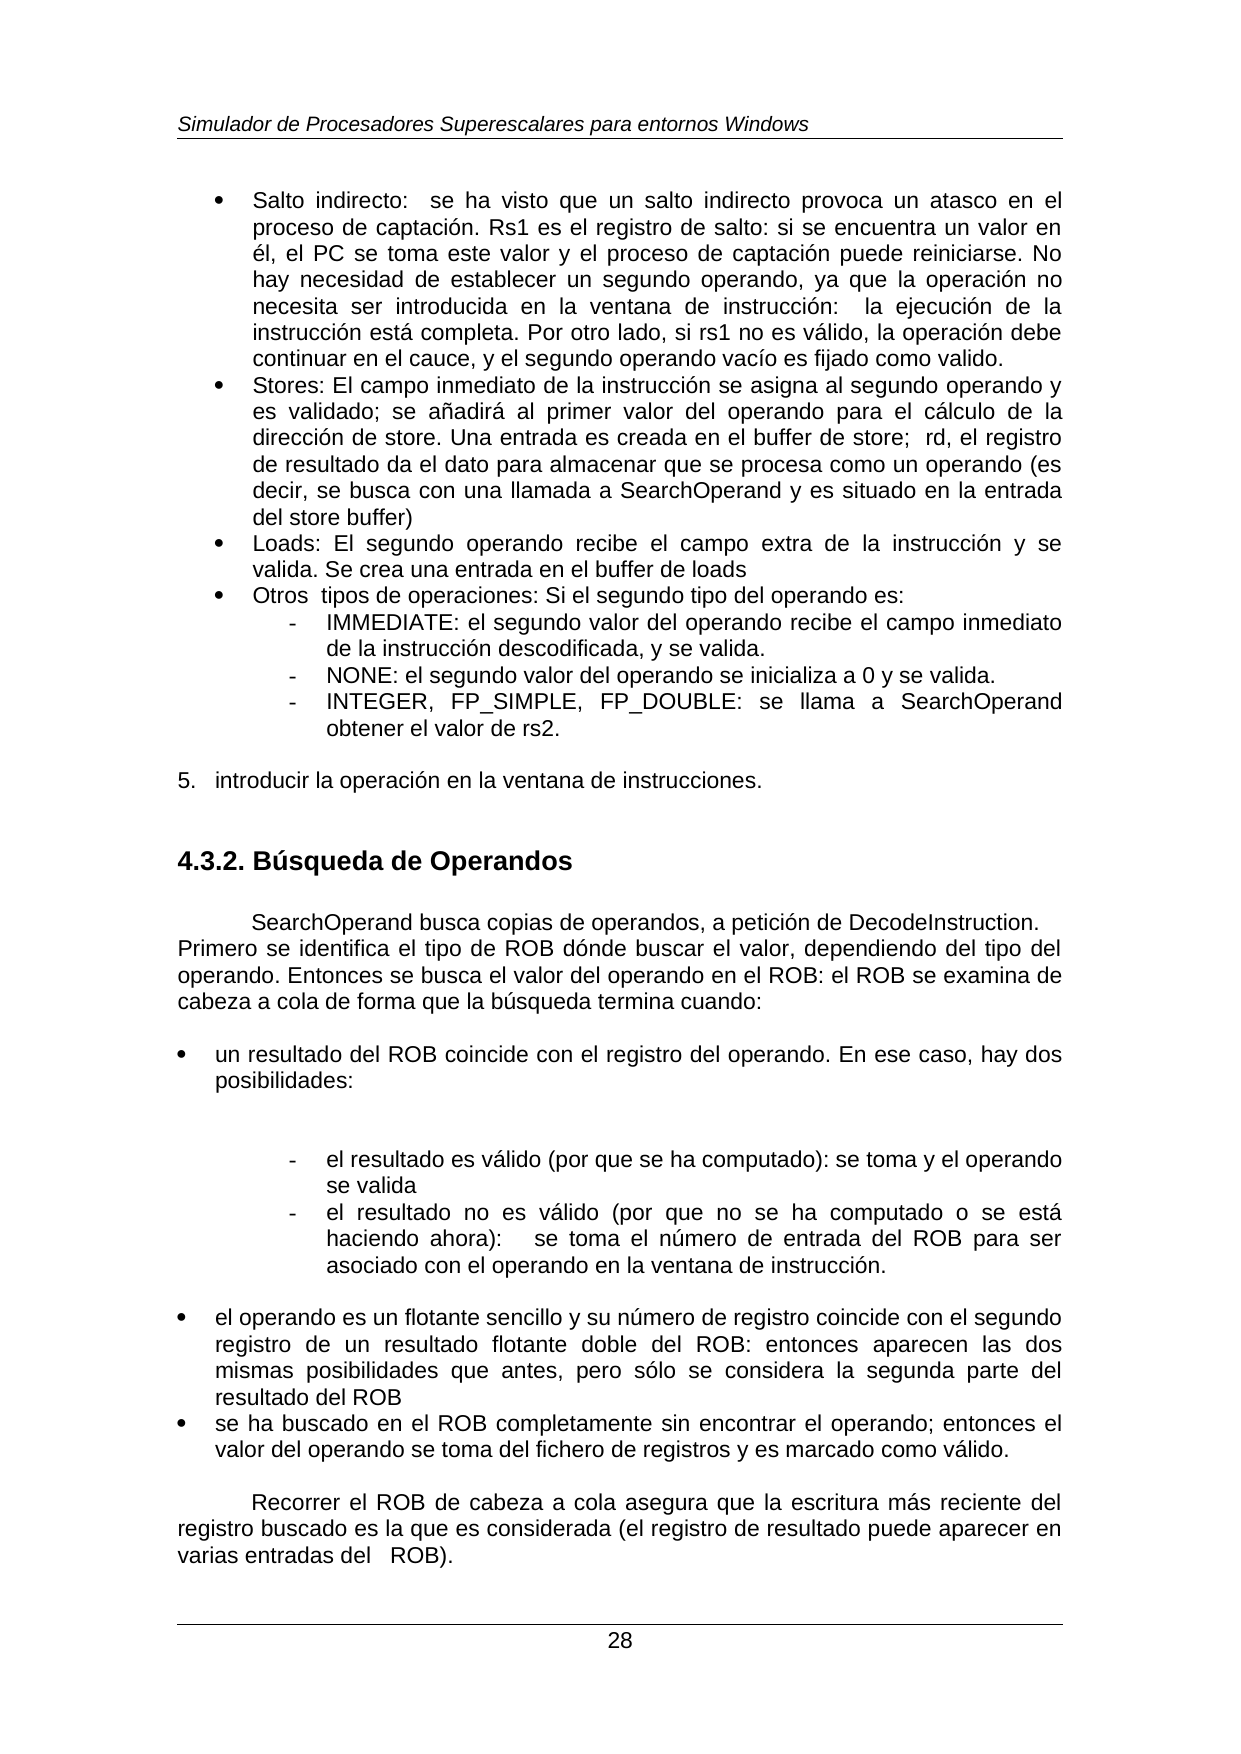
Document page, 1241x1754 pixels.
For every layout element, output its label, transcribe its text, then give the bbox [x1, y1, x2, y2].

text Recorrer el ROB de cabeza a cola asegura que la escritura más reciente del registro buscado es la que es considerada (el registro de resultado puede aparecer en varias entradas del ROB). [177, 1489, 1063, 1568]
text SearchOperand busca copias de operandos, a petición de DecodeInstruction. [177, 909, 1063, 935]
list INTEGER, FP_SIMPLE, FP_DOUBLE: se llama a SearchOperand obtener el valor de rs2. [288, 688, 1063, 741]
list Loads: El segundo operando recibe el campo extra de la instrucción y se valida. Se crea una entrada en el buffer de loads [215, 530, 1063, 582]
list Stores: El campo inmediato de la instrucción se asigna al segundo operando y es validado; se añadirá al primer valor del operando para el cálculo de la dirección de store. Una entrada es creada en el buffer de store; rd, el registro de resultado da el dato para almacenar que se procesa como un operando (es decir, se busca con una llamada a SearchOperand y es situado en la entrada del store buffer) [215, 372, 1063, 530]
list un resultado del ROB coincide con el registro del operando. En ese caso, hay dos posibilidades: [177, 1041, 1063, 1093]
list Salto indirecto: se ha visto que un salto indirecto provoca un atasco en el proceso de captación. Rs1 es el registro de salto: si se encuentra un valor en él, el PC se toma este valor y el proceso de captación puede reiniciarse. No hay necesidad de establecer un segundo operando, ya que la operación no necesita ser introducida en la ventana de instrucción: la ejecución de la instrucción está completa. Por otro lado, si rs1 no es válido, la operación debe continuar en el cauce, y el segundo operando vacío es fijado como valido. [215, 187, 1063, 372]
subtitle Búsqueda de Operandos [177, 845, 1063, 876]
list se ha buscado en el ROB completamente sin encontrar el operando; entonces el valor del operando se toma del fichero de registros y es marcado como válido. [177, 1410, 1063, 1462]
list el operando es un flotante sencillo y su número de registro coincide con el segundo registro de un resultado flotante doble del ROB: entonces aparecen las dos mismas posibilidades que antes, pero sólo se considera la segunda parte del resultado del ROB [177, 1304, 1063, 1410]
text Primero se identifica el tipo de ROB dónde buscar el valor, dependiendo del tipo del operando. Entonces se busca el valor del operando en el ROB: el ROB se examina de cabeza a cola de forma que la búsqueda termina cuando: [177, 935, 1063, 1014]
list el resultado es válido (por que se ha computado): se toma y el operando se valida [288, 1146, 1063, 1199]
list NONE: el segundo valor del operando se inicializa a 0 y se valida. [288, 662, 1063, 688]
list Otros tipos de operaciones: Si el segundo tipo del operando es: [215, 582, 1063, 609]
list el resultado no es válido (por que no se ha computado o se está haciendo ahora): se toma el número de entrada del ROB para ser asociado con el operando en la ventana de instrucción. [288, 1199, 1063, 1278]
list IMMEDIATE: el segundo valor del operando recibe el campo inmediato de la instrucción descodificada, y se valida. [288, 609, 1063, 662]
list introducir la operación en la ventana de instrucciones. [177, 767, 1063, 794]
